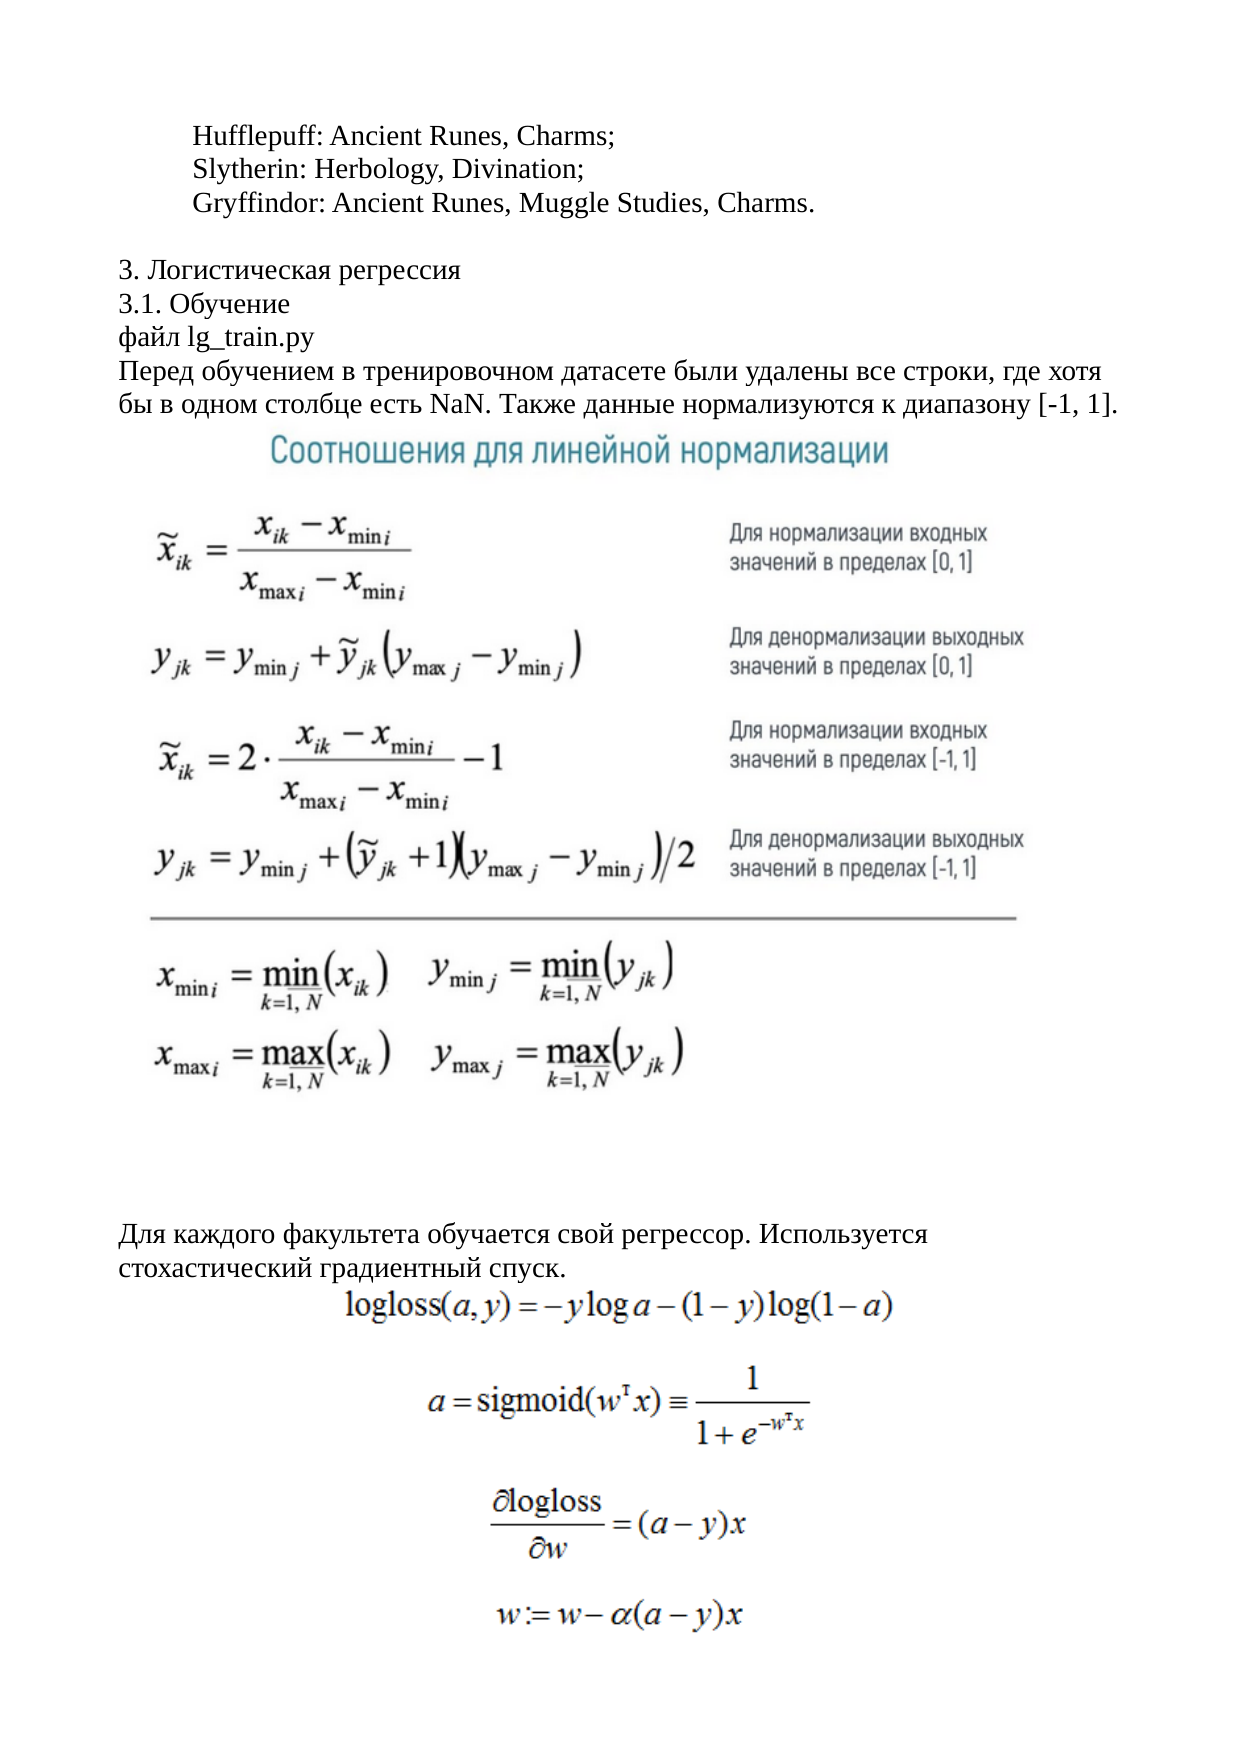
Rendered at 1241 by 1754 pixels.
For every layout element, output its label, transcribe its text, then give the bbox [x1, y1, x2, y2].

text 3. Логистическая регрессия [118, 252, 1122, 286]
text Gryffindor: Ancient Runes, Muggle Studies, Charms. [118, 185, 1122, 219]
text Перед обучением в тренировочном датасете были удалены все строки, где хотя бы в одном столбце есть NaN. Также данные нормализуются к диапазону [-1, 1]. [118, 353, 1122, 420]
text Slytherin: Herbology, Divination; [118, 152, 1122, 185]
text 3.1. Обучение [118, 286, 1122, 319]
picture [342, 1283, 898, 1637]
text файл lg_train.py [118, 319, 1122, 353]
text Для каждого факультета обучается свой регрессор. Используется стохастический градиентный спуск. [118, 1217, 1122, 1284]
picture [118, 420, 1123, 1183]
text Hufflepuff: Ancient Runes, Charms; [118, 118, 1122, 152]
